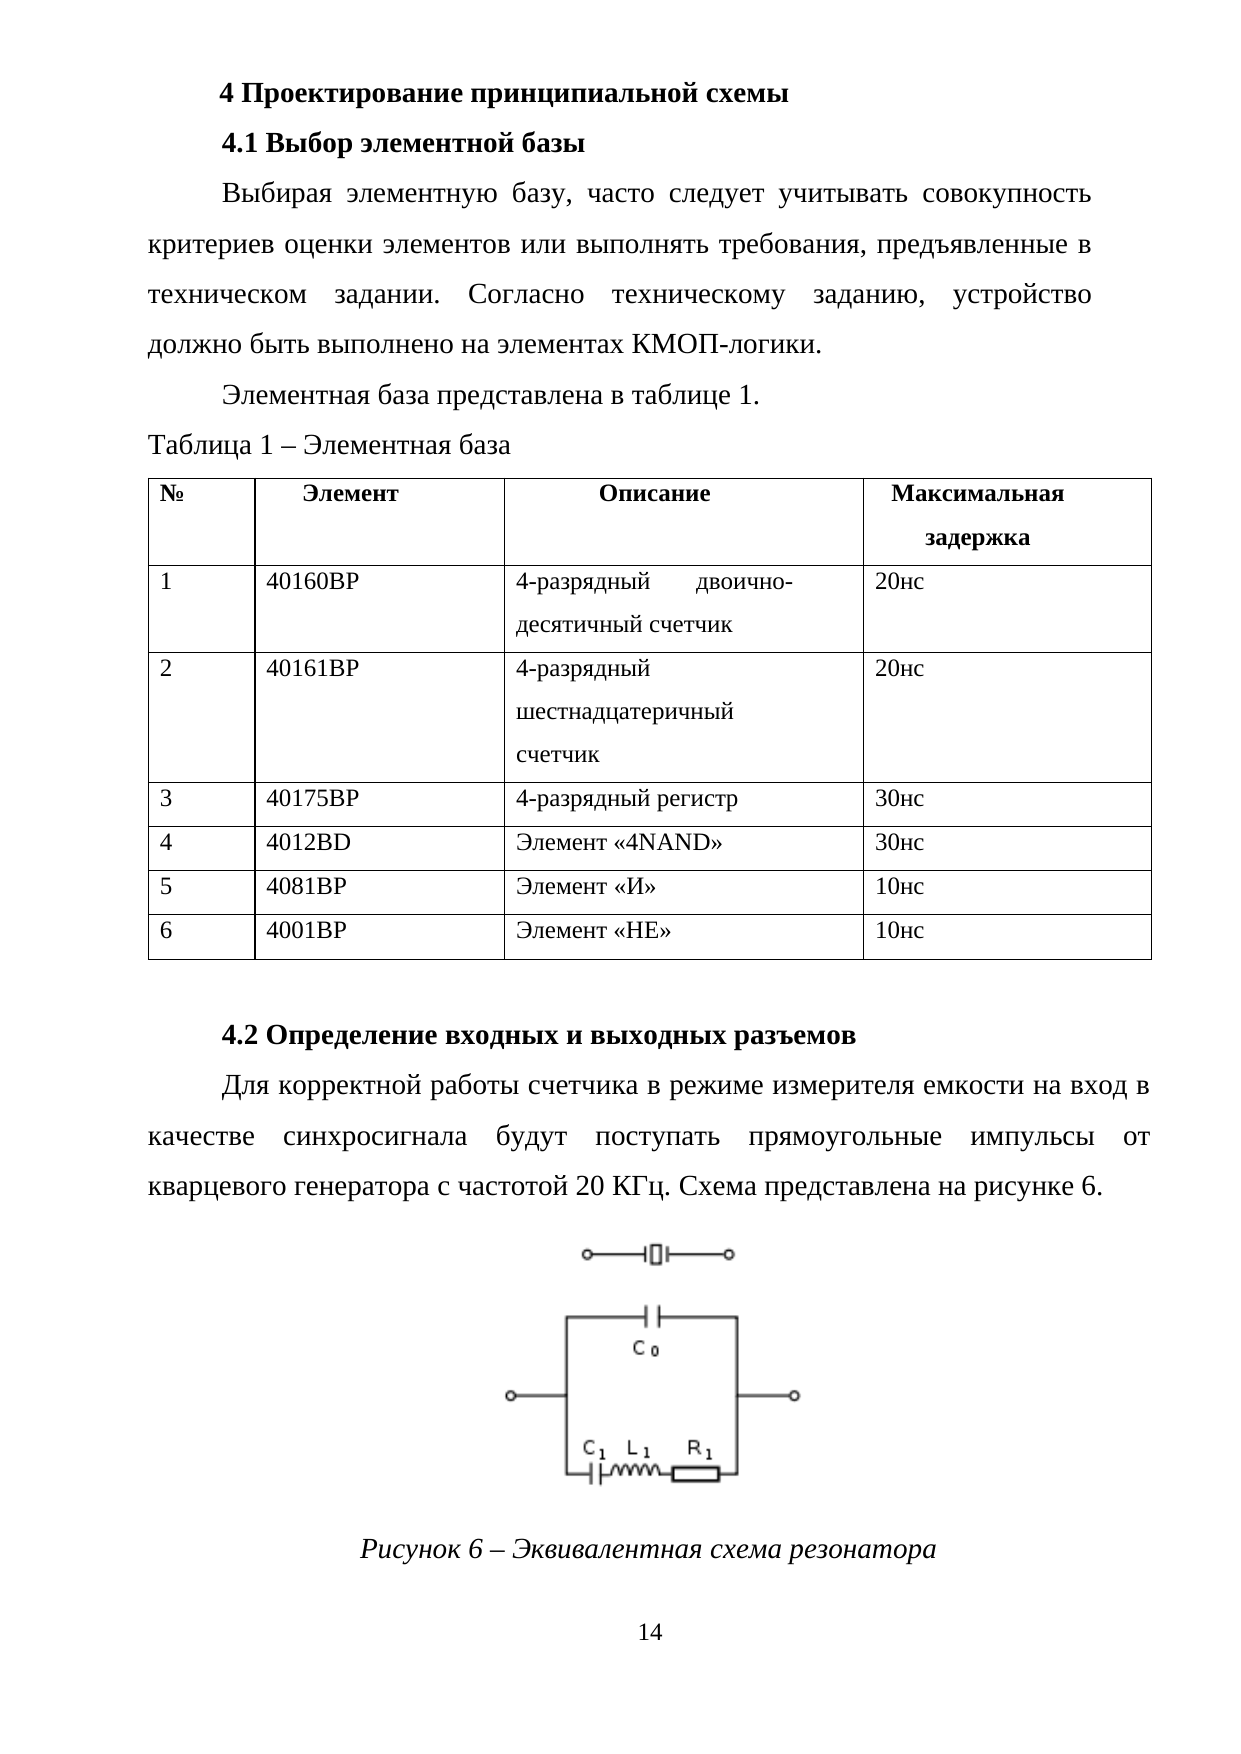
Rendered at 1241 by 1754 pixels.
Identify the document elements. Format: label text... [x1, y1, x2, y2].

table_cell 1 [149, 566, 254, 652]
subtitle 4 Проектирование принципиальной схемы [148, 75, 1152, 108]
text Для корректной работы счетчика в режиме измерителя емкости на вход в качестве синхросигнала будут поступать прямоугольные импульсы от кварцевого генератора c частотой 20 КГц. Схема представлена на рисунке 6. [148, 1067, 1152, 1201]
table_cell 40160BP [256, 566, 504, 652]
text Элементная база представлена в таблице 1. [148, 377, 1092, 410]
picture [490, 1235, 810, 1501]
table_header № [149, 479, 254, 565]
table_cell 10нс [864, 871, 1151, 914]
table_cell Элемент «НЕ» [505, 915, 863, 958]
table_cell 40175BP [256, 783, 504, 826]
table_cell 4001BP [256, 915, 504, 958]
table_cell 4-разрядный шестнадцатеричный счетчик [505, 653, 863, 782]
subtitle 4.1 Выбор элементной базы [148, 125, 1152, 159]
table_cell 4 [149, 827, 254, 870]
table_header Максимальная задержка [864, 479, 1151, 565]
table_cell 20нс [864, 566, 1151, 652]
table_cell 40161BP [256, 653, 504, 782]
text Выбирая элементную базу, часто следует учитывать совокупность критериев оценки элементов или выполнять требования, предъявленные в техническом задании. Согласно техническому заданию, устройство должно быть выполнено на элементах КМОП-логики. [148, 176, 1092, 360]
subtitle 4.2 Определение входных и выходных разъемов [148, 1017, 1152, 1051]
table_cell 3 [149, 783, 254, 826]
table_cell 30нс [864, 783, 1151, 826]
table_cell 4-разрядный двоично-десятичный счетчик [505, 566, 863, 652]
table_cell 5 [149, 871, 254, 914]
table_header Описание [505, 479, 863, 565]
table_cell 30нс [864, 827, 1151, 870]
table_cell 2 [149, 653, 254, 782]
table_header Элемент [256, 479, 504, 565]
table_cell Элемент «И» [505, 871, 863, 914]
table_cell 4012BD [256, 827, 504, 870]
table_cell 4-разрядный регистр [505, 783, 863, 826]
table_cell 6 [149, 915, 254, 958]
table_cell Элемент «4NAND» [505, 827, 863, 870]
table_cell 4081BP [256, 871, 504, 914]
text Таблица 1 – Элементная база [148, 427, 1092, 461]
table_cell 20нс [864, 653, 1151, 782]
text Рисунок 6 – Эквивалентная схема резонатора [148, 1531, 1152, 1564]
table_cell 10нс [864, 915, 1151, 958]
